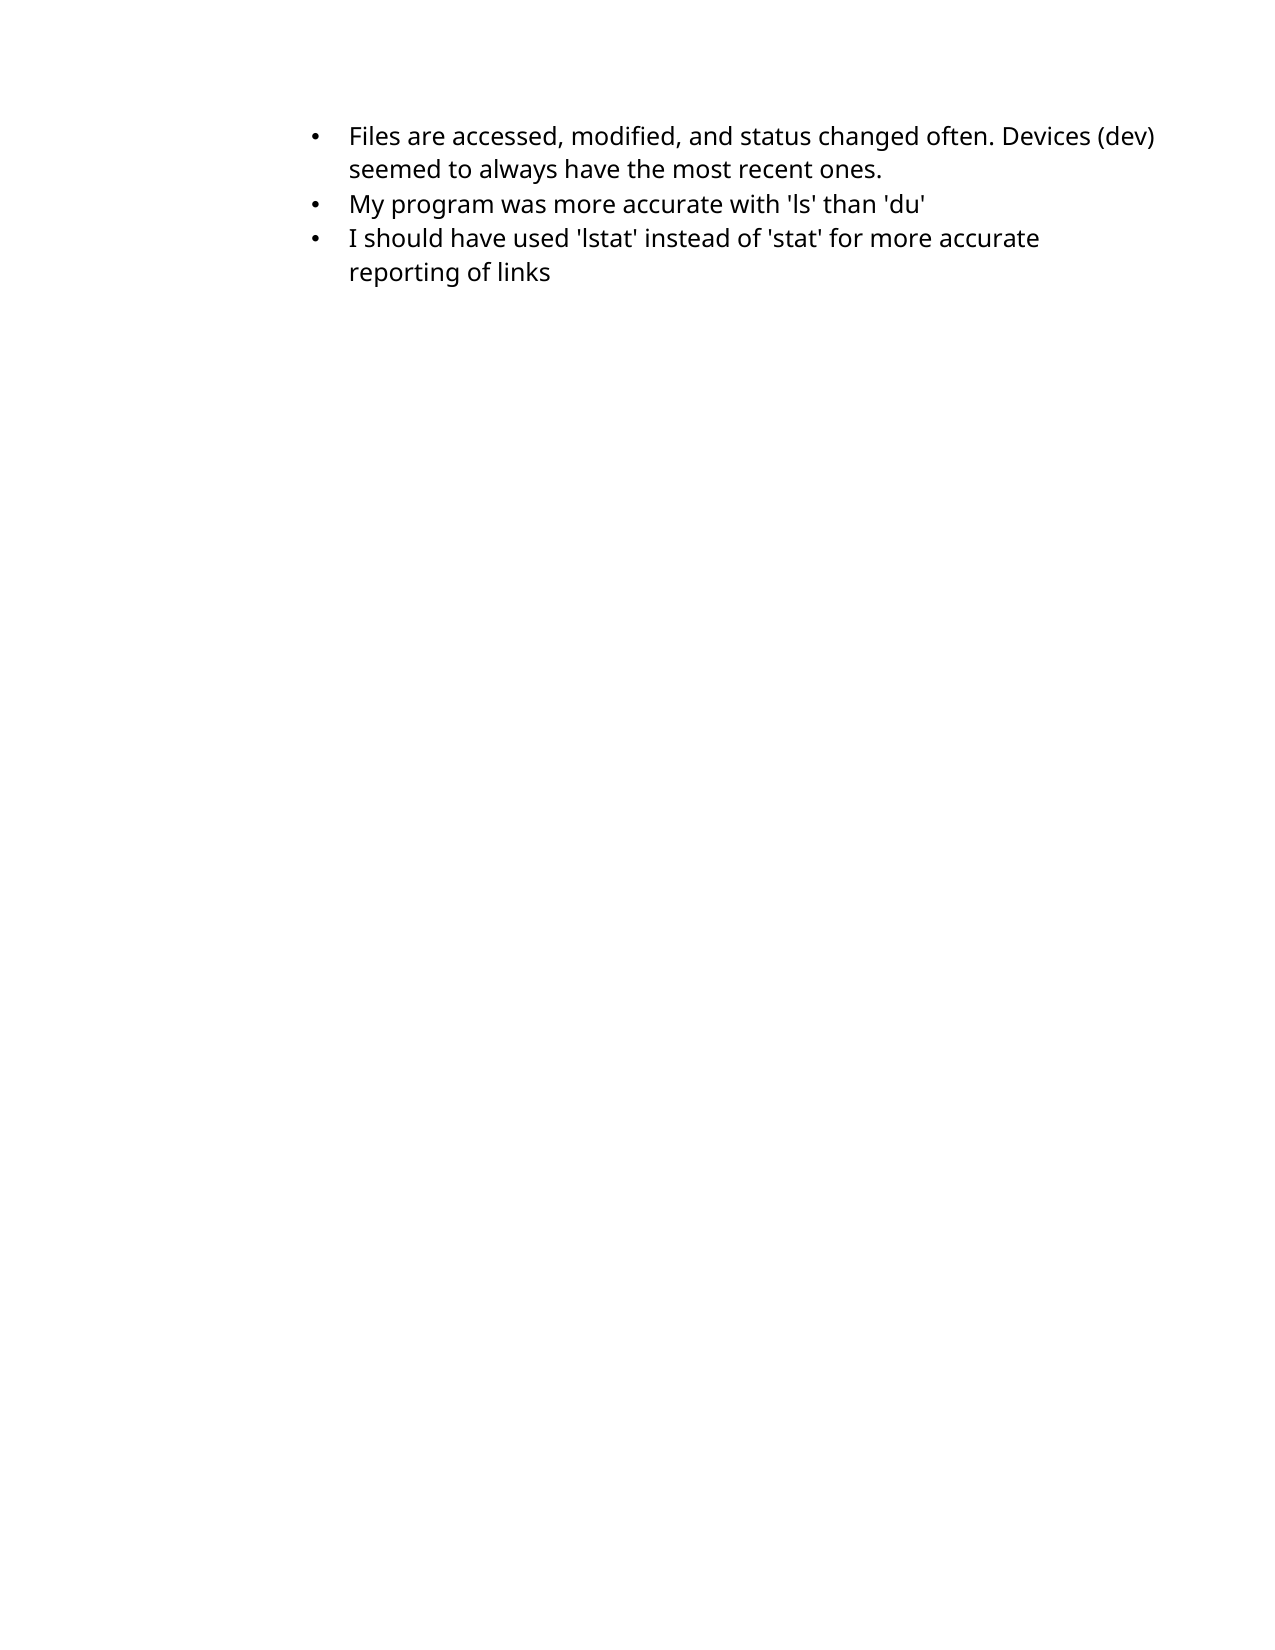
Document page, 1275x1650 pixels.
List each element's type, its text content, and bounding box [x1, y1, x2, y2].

list My program was more accurate with 'ls' than 'du' [311, 186, 1157, 220]
list I should have used 'lstat' instead of 'stat' for more accurate reporting of links [311, 220, 1157, 288]
list Files are accessed, modified, and status changed often. Devices (dev) seemed to always have the most recent ones. [311, 118, 1157, 186]
